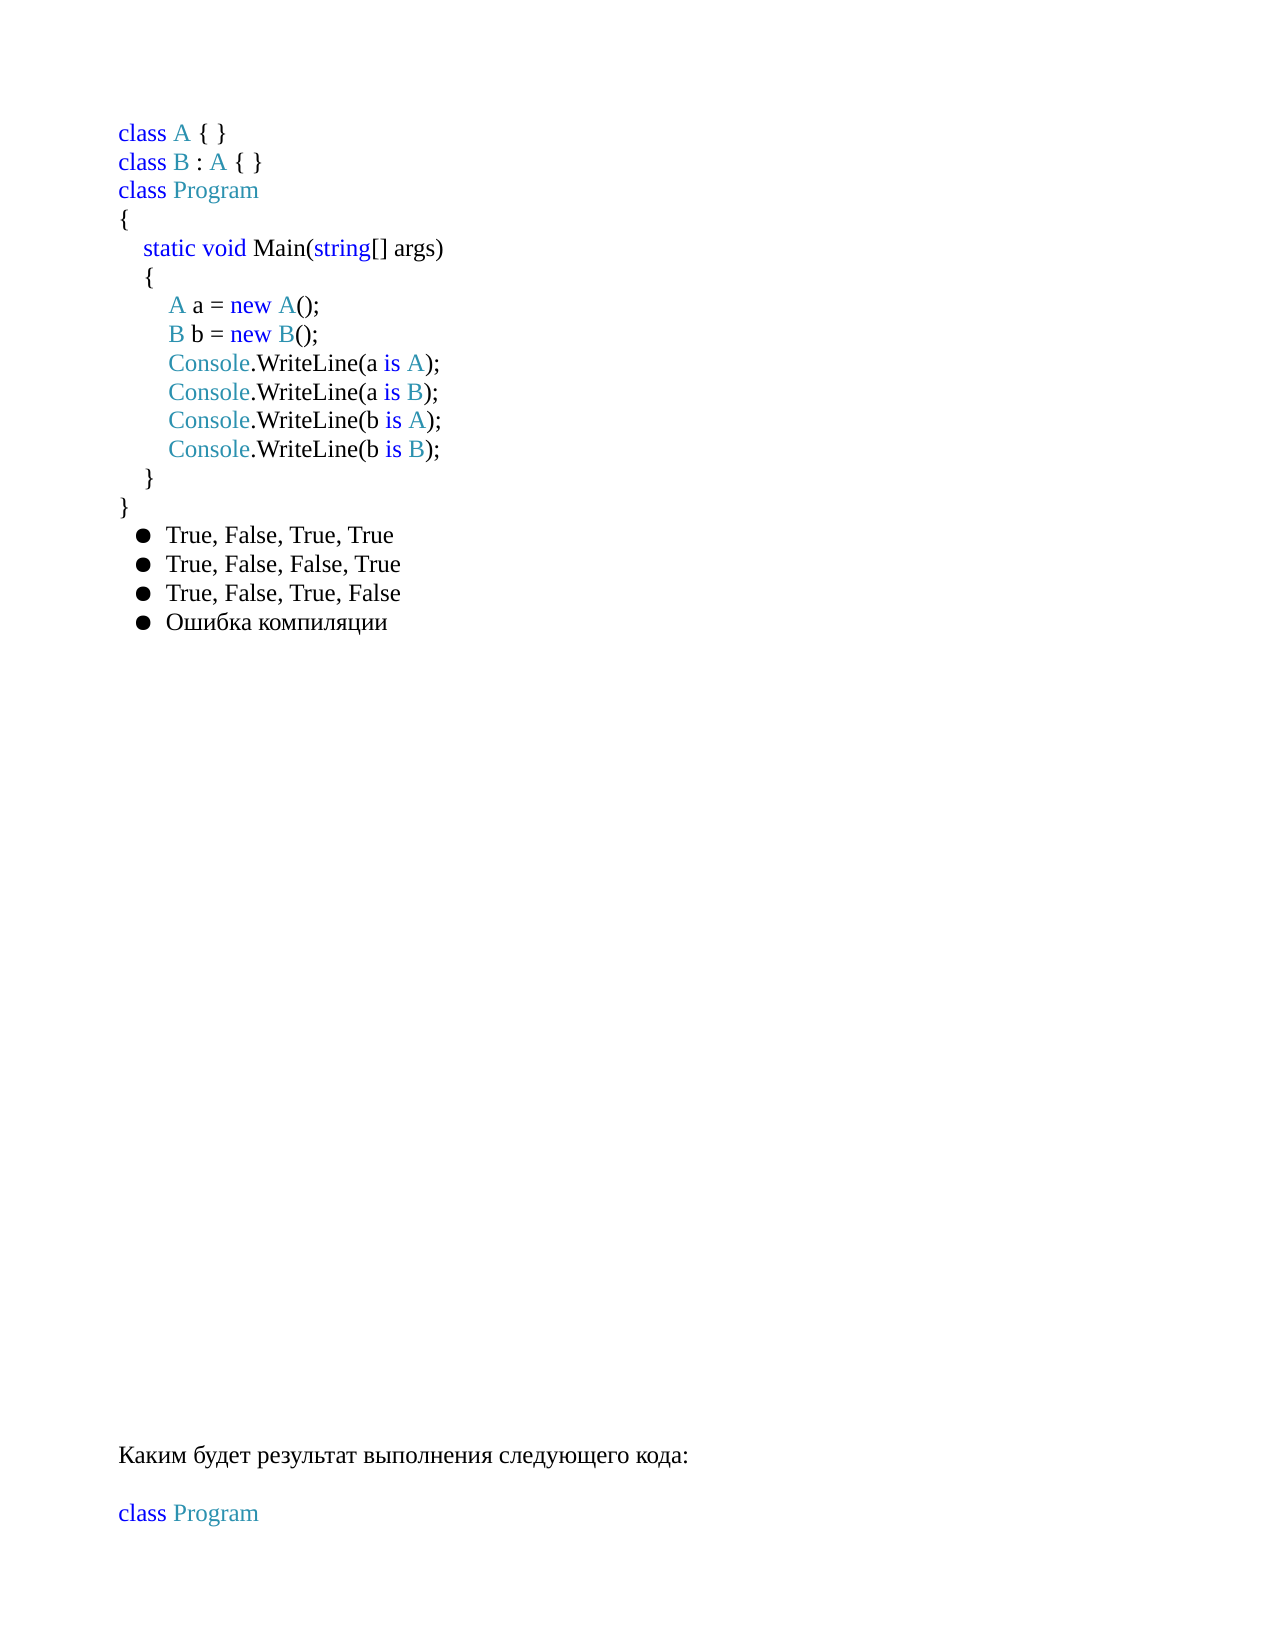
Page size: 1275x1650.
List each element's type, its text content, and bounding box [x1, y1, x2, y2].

list True, False, True, False [133, 578, 1157, 607]
text class Program [118, 1498, 1157, 1527]
text Console.WriteLine(a is A); [118, 348, 1157, 377]
text { [118, 262, 1157, 291]
text class A { } [118, 118, 1157, 147]
text { [118, 204, 1157, 233]
text B b = new B(); [118, 319, 1157, 348]
text class Program [118, 176, 1157, 204]
text Console.WriteLine(b is A); [118, 406, 1157, 434]
text } [118, 463, 1157, 492]
list True, False, False, True [133, 549, 1157, 578]
text A a = new A(); [118, 291, 1157, 319]
text Console.WriteLine(b is B); [118, 434, 1157, 463]
text Console.WriteLine(a is B); [118, 377, 1157, 406]
text class B : A { } [118, 147, 1157, 176]
list Ошибка компиляции [133, 607, 1157, 636]
text static void Main(string[] args) [118, 233, 1157, 262]
list True, False, True, True [133, 521, 1157, 549]
text Каким будет результат выполнения следующего кода: [118, 1441, 1157, 1469]
text } [118, 492, 1157, 521]
